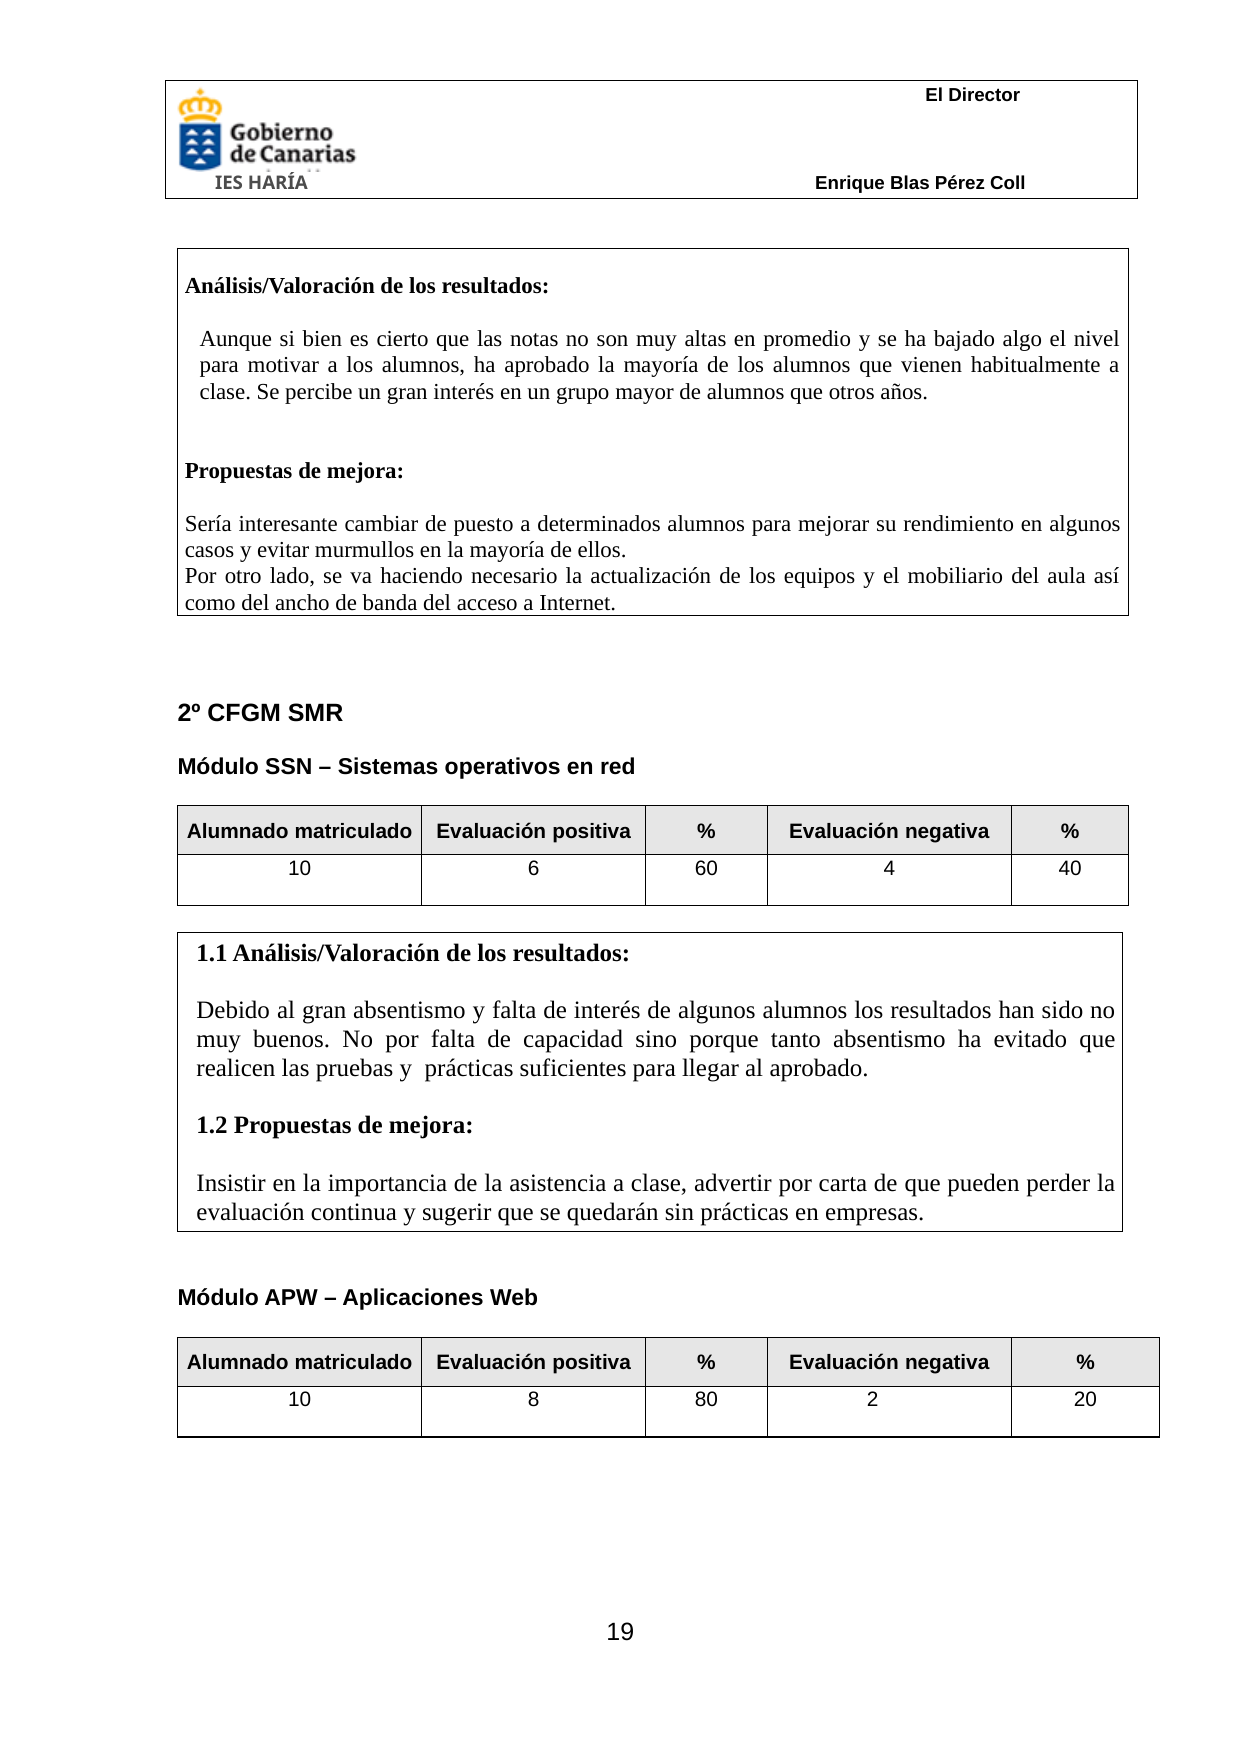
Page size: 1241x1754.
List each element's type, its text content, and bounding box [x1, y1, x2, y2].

table_header % [646, 806, 767, 854]
table_header % [1012, 806, 1128, 854]
table_cell 60 [646, 855, 767, 905]
table_header Análisis/Valoración de los resultados: Aunque si bien es cierto que las notas no son muy altas en promedio y se ha bajado algo el nivel para motivar a los alumnos, ha aprobado la mayoría de los alumnos que vienen habitualmente a clase. Se percibe un gran interés en un grupo mayor de alumnos que otros años. Propuestas de mejora: Sería interesante cambiar de puesto a determinados alumnos para mejorar su rendimiento en algunos casos y evitar murmullos en la mayoría de ellos. Por otro lado, se va haciendo necesario la actualización de los equipos y el mobiliario del aula así como del ancho de banda del acceso a Internet. [178, 249, 1128, 615]
table_header Evaluación positiva [422, 1338, 645, 1386]
table_header Alumnado matriculado [178, 1338, 421, 1386]
table_cell 40 [1012, 855, 1128, 905]
table_cell 20 [1012, 1387, 1159, 1436]
table_header Alumnado matriculado [178, 806, 421, 854]
table_cell 10 [178, 1387, 421, 1436]
table_cell 80 [646, 1387, 767, 1436]
table_cell 4 [768, 855, 1011, 905]
table_cell 2 [768, 1387, 1011, 1436]
text 2º CFGM SMR [177, 698, 1122, 726]
table_cell 6 [422, 855, 645, 905]
text Módulo SSN – Sistemas operativos en red [177, 753, 1122, 779]
table_cell 10 [178, 855, 421, 905]
table_header 1.1 Análisis/Valoración de los resultados: Debido al gran absentismo y falta de interés de algunos alumnos los resultados han sido no muy buenos. No por falta de capacidad sino porque tanto absentismo ha evitado que realicen las pruebas y prácticas suficientes para llegar al aprobado. 1.2 Propuestas de mejora: Insistir en la importancia de la asistencia a clase, advertir por carta de que pueden perder la evaluación continua y sugerir que se quedarán sin prácticas en empresas. [178, 933, 1122, 1231]
text Módulo APW – Aplicaciones Web [177, 1284, 1122, 1311]
table_header Evaluación negativa [768, 806, 1011, 854]
table_header Evaluación positiva [422, 806, 645, 854]
table_cell 8 [422, 1387, 645, 1436]
table_header % [1012, 1338, 1159, 1386]
table_header Evaluación negativa [768, 1338, 1011, 1386]
table_header % [646, 1338, 767, 1386]
picture [173, 85, 359, 172]
